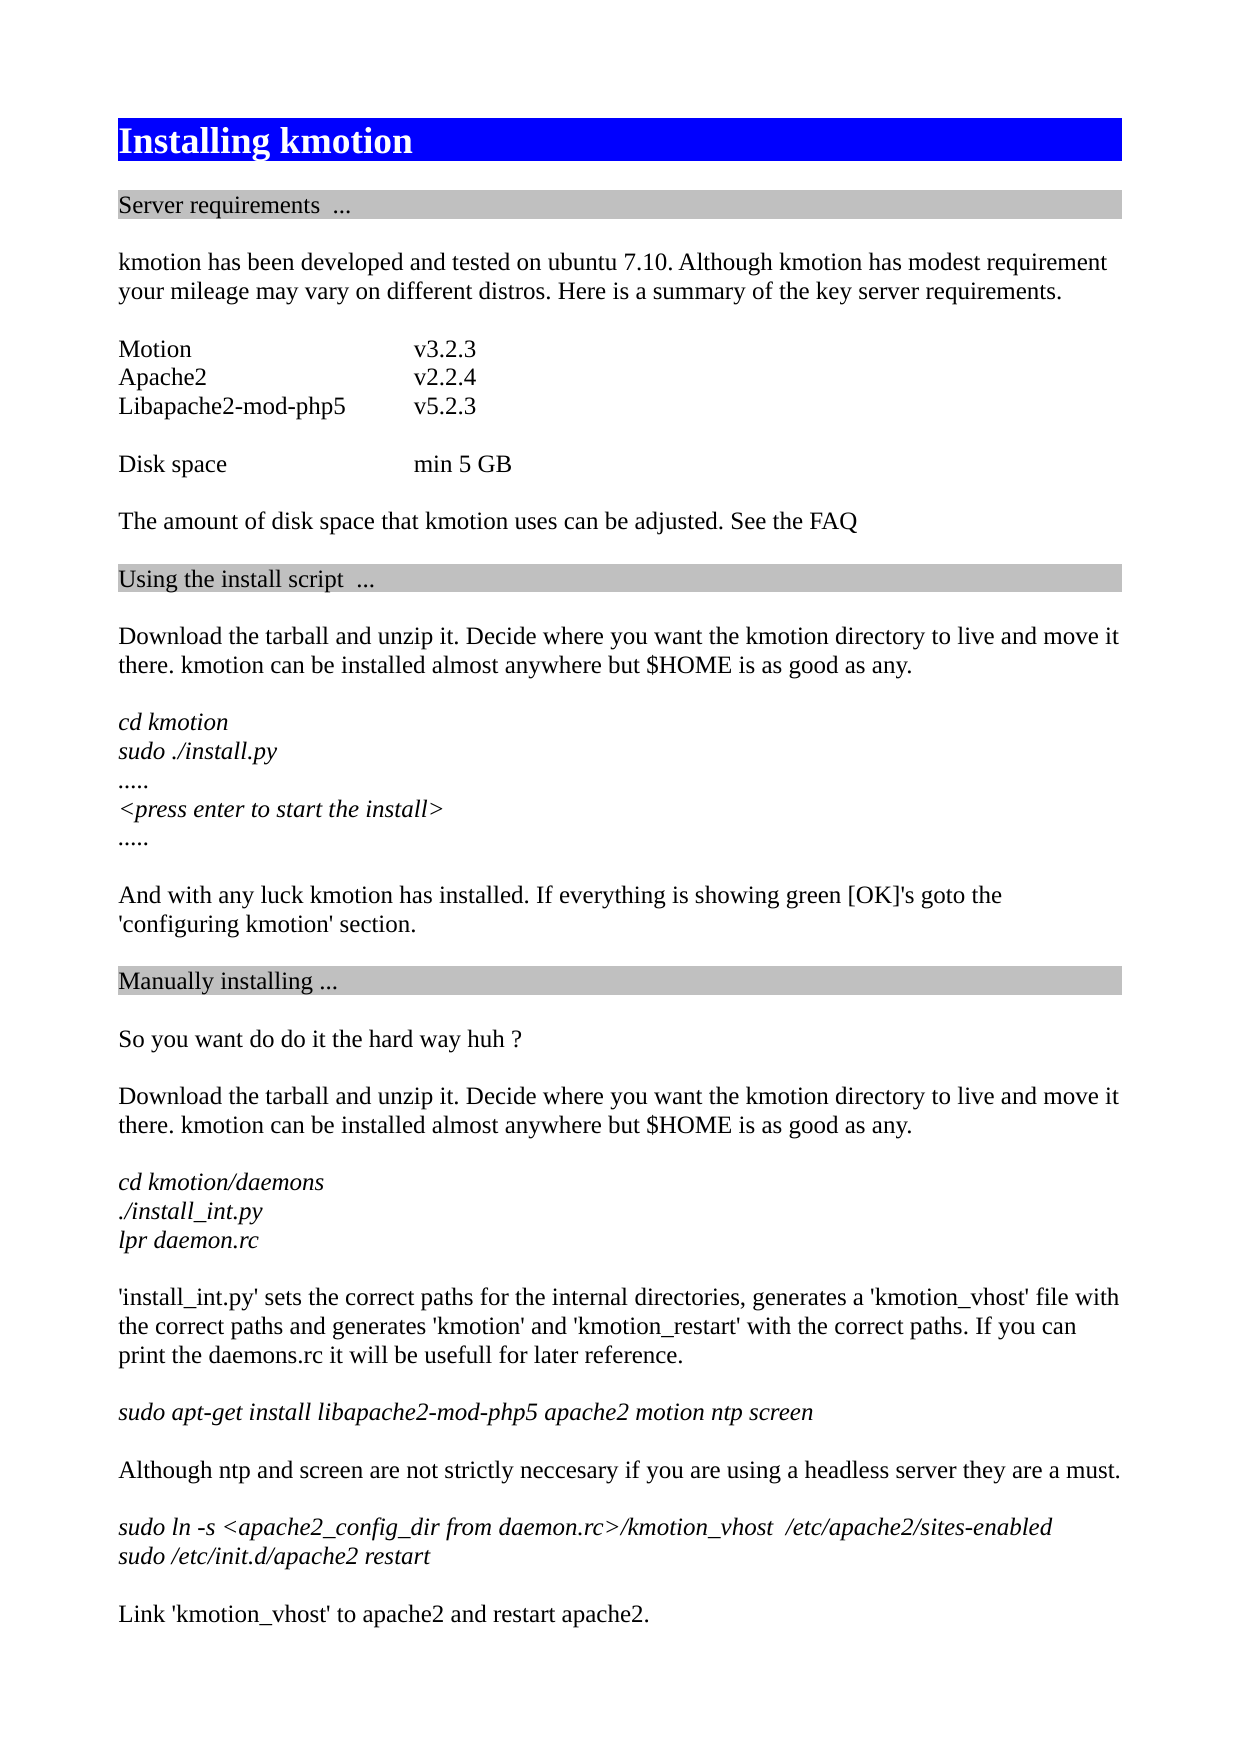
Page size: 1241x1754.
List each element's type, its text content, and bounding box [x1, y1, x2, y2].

text Libapache2-mod-php5 v5.2.3 [118, 391, 1122, 420]
text 'install_int.py' sets the correct paths for the internal directories, generates a 'kmotion_vhost' file with the correct paths and generates 'kmotion' and 'kmotion_restart' with the correct paths. If you can print the daemons.rc it will be usefull for later reference. [118, 1282, 1122, 1369]
text The amount of disk space that kmotion uses can be adjusted. See the FAQ [118, 506, 1122, 535]
text kmotion has been developed and tested on ubuntu 7.10. Although kmotion has modest requirement your mileage may vary on different distros. Here is a summary of the key server requirements. [118, 247, 1122, 305]
text Server requirements ... [118, 190, 1122, 219]
text cd kmotion/daemons [118, 1167, 1122, 1196]
text lpr daemon.rc [118, 1225, 1122, 1254]
text And with any luck kmotion has installed. If everything is showing green [OK]'s goto the 'configuring kmotion' section. [118, 880, 1122, 937]
text Link 'kmotion_vhost' to apache2 and restart apache2. [118, 1599, 1122, 1627]
text Motion v3.2.3 [118, 334, 1122, 362]
text Apache2 v2.2.4 [118, 362, 1122, 391]
text sudo apt-get install libapache2-mod-php5 apache2 motion ntp screen [118, 1397, 1122, 1426]
text ..... [118, 765, 1122, 794]
text Download the tarball and unzip it. Decide where you want the kmotion directory to live and move it there. kmotion can be installed almost anywhere but $HOME is as good as any. [118, 621, 1122, 679]
text sudo ln -s <apache2_config_dir from daemon.rc>/kmotion_vhost /etc/apache2/sites-enabled [118, 1512, 1122, 1541]
text Manually installing ... [118, 966, 1122, 995]
text <press enter to start the install> [118, 794, 1122, 822]
text Although ntp and screen are not strictly neccesary if you are using a headless server they are a must. [118, 1455, 1122, 1484]
text Download the tarball and unzip it. Decide where you want the kmotion directory to live and move it there. kmotion can be installed almost anywhere but $HOME is as good as any. [118, 1081, 1122, 1139]
text sudo ./install.py [118, 736, 1122, 765]
text cd kmotion [118, 707, 1122, 736]
text So you want do do it the hard way huh ? [118, 1024, 1122, 1052]
text Disk space min 5 GB [118, 449, 1122, 477]
text sudo /etc/init.d/apache2 restart [118, 1541, 1122, 1570]
text Installing kmotion [118, 118, 1122, 161]
text ..... [118, 822, 1122, 851]
text ./install_int.py [118, 1196, 1122, 1225]
text Using the install script ... [118, 564, 1122, 592]
